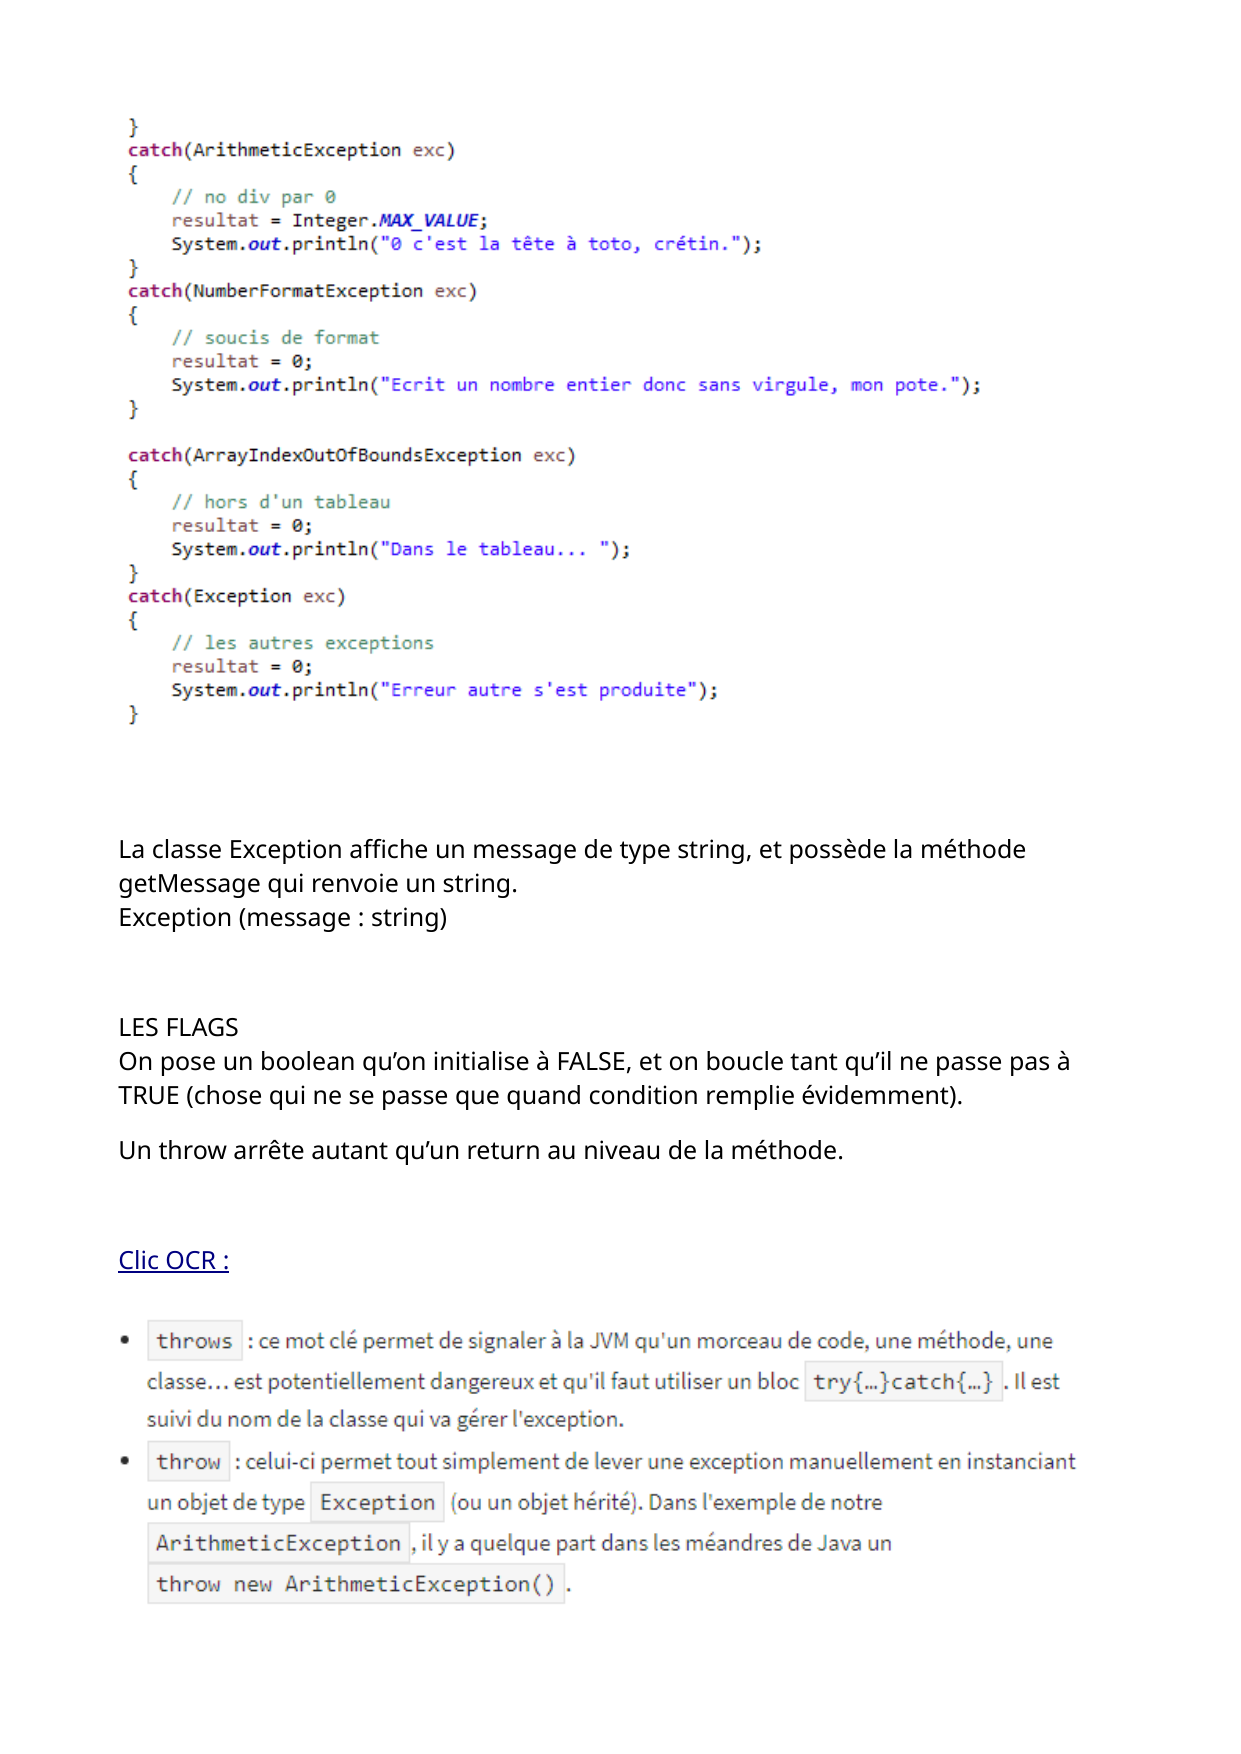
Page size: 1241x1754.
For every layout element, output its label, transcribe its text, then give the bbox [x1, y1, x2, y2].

picture [118, 1314, 1088, 1612]
text Clic OCR : [118, 1242, 1122, 1277]
text Un throw arrête autant qu’un return au niveau de la méthode. [118, 1133, 1122, 1167]
text LES FLAGS On pose un boolean qu’on initialise à FALSE, et on boucle tant qu’il ne passe pas à TRUE (chose qui ne se passe que quand condition remplie évidemment). [118, 1010, 1122, 1112]
text La classe Exception affiche un message de type string, et possède la méthode getMessage qui renvoie un string. Exception (message : string) [118, 832, 1122, 934]
picture [117, 101, 992, 737]
